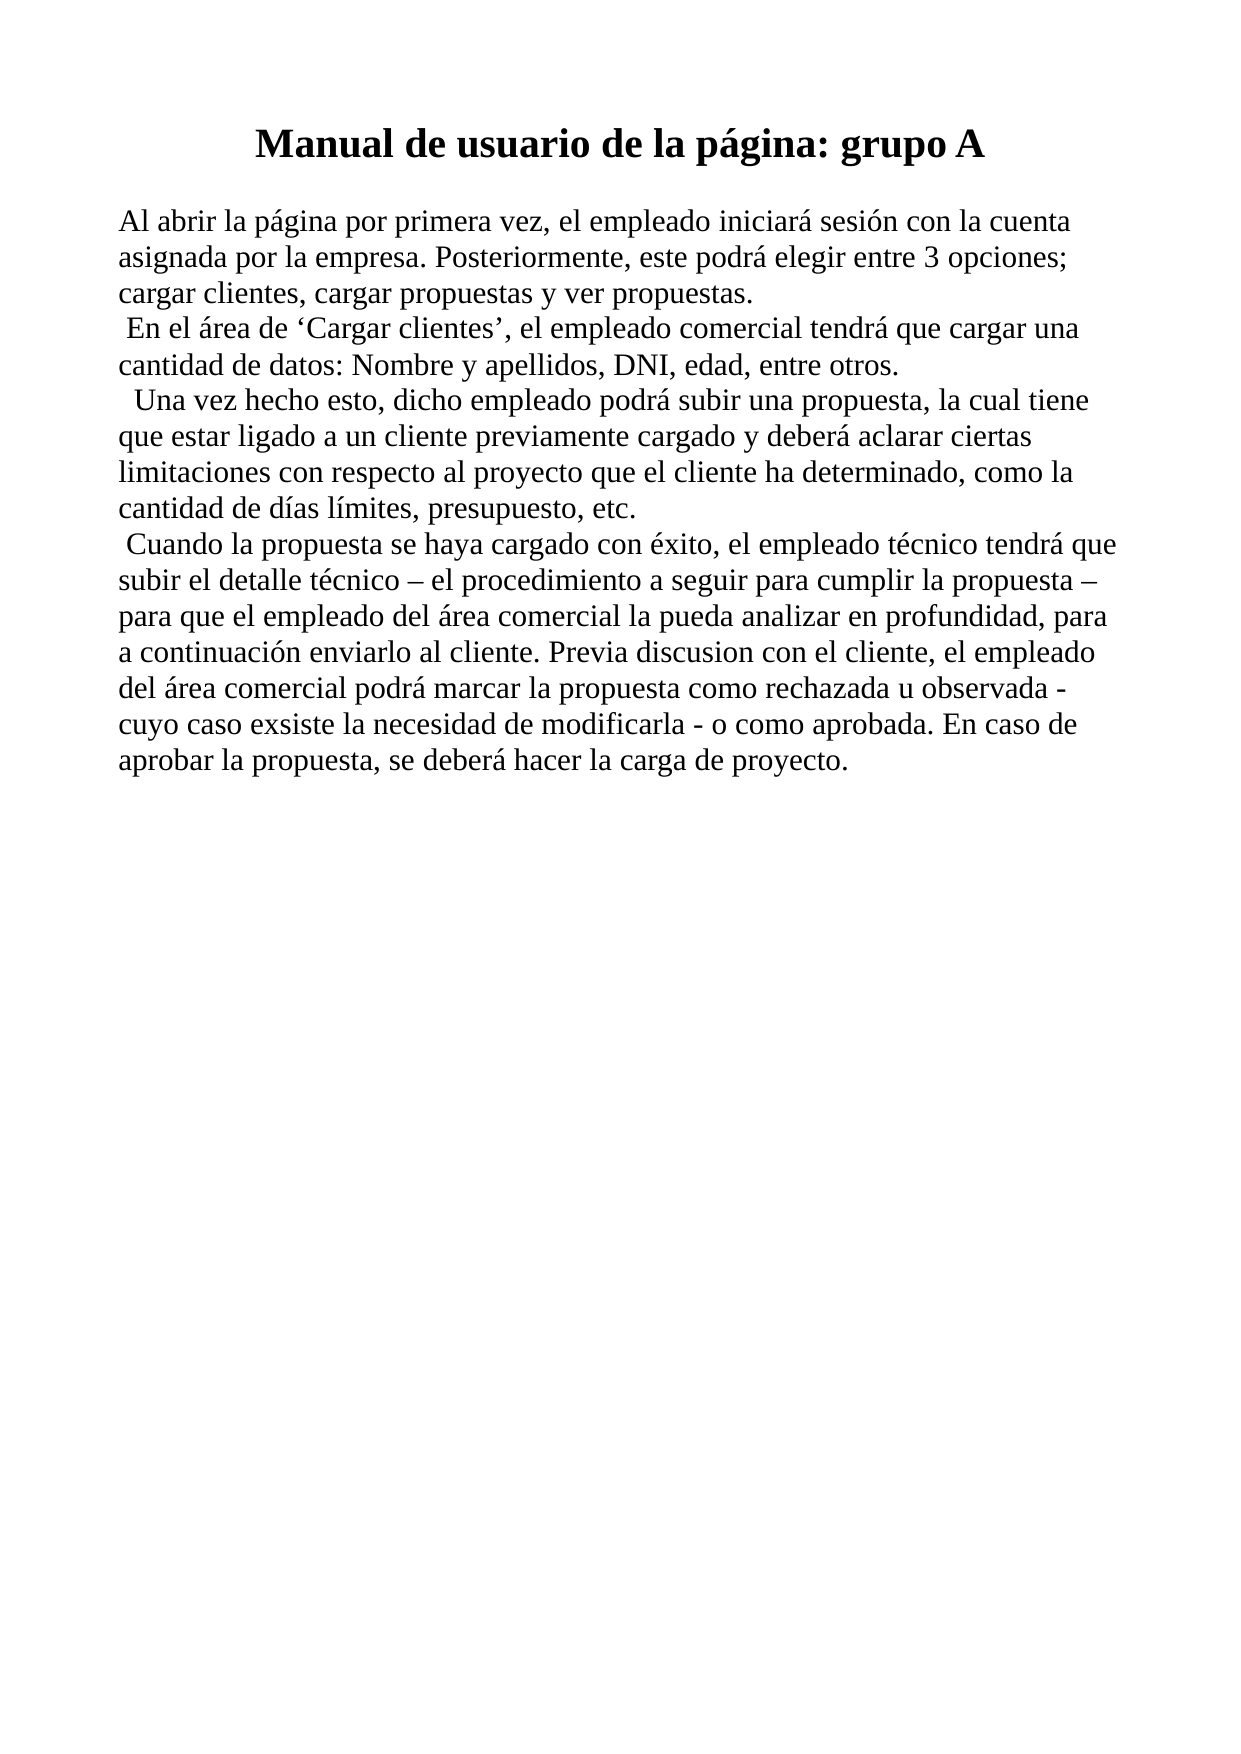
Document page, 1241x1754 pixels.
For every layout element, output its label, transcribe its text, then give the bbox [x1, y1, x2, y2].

text Al abrir la página por primera vez, el empleado iniciará sesión con la cuenta asignada por la empresa. Posteriormente, este podrá elegir entre 3 opciones; cargar clientes, cargar propuestas y ver propuestas. [118, 202, 1122, 310]
text En el área de ‘Cargar clientes’, el empleado comercial tendrá que cargar una cantidad de datos: Nombre y apellidos, DNI, edad, entre otros. [118, 310, 1122, 382]
text Cuando la propuesta se haya cargado con éxito, el empleado técnico tendrá que subir el detalle técnico – el procedimiento a seguir para cumplir la propuesta – para que el empleado del área comercial la pueda analizar en profundidad, para a continuación enviarlo al cliente. Previa discusion con el cliente, el empleado del área comercial podrá marcar la propuesta como rechazada u observada - cuyo caso exsiste la necesidad de modificarla - o como aprobada. En caso de aprobar la propuesta, se deberá hacer la carga de proyecto. [118, 525, 1122, 777]
text Una vez hecho esto, dicho empleado podrá subir una propuesta, la cual tiene que estar ligado a un cliente previamente cargado y deberá aclarar ciertas limitaciones con respecto al proyecto que el cliente ha determinado, como la cantidad de días límites, presupuesto, etc. [118, 382, 1122, 525]
text Manual de usuario de la página: grupo A [118, 118, 1122, 166]
